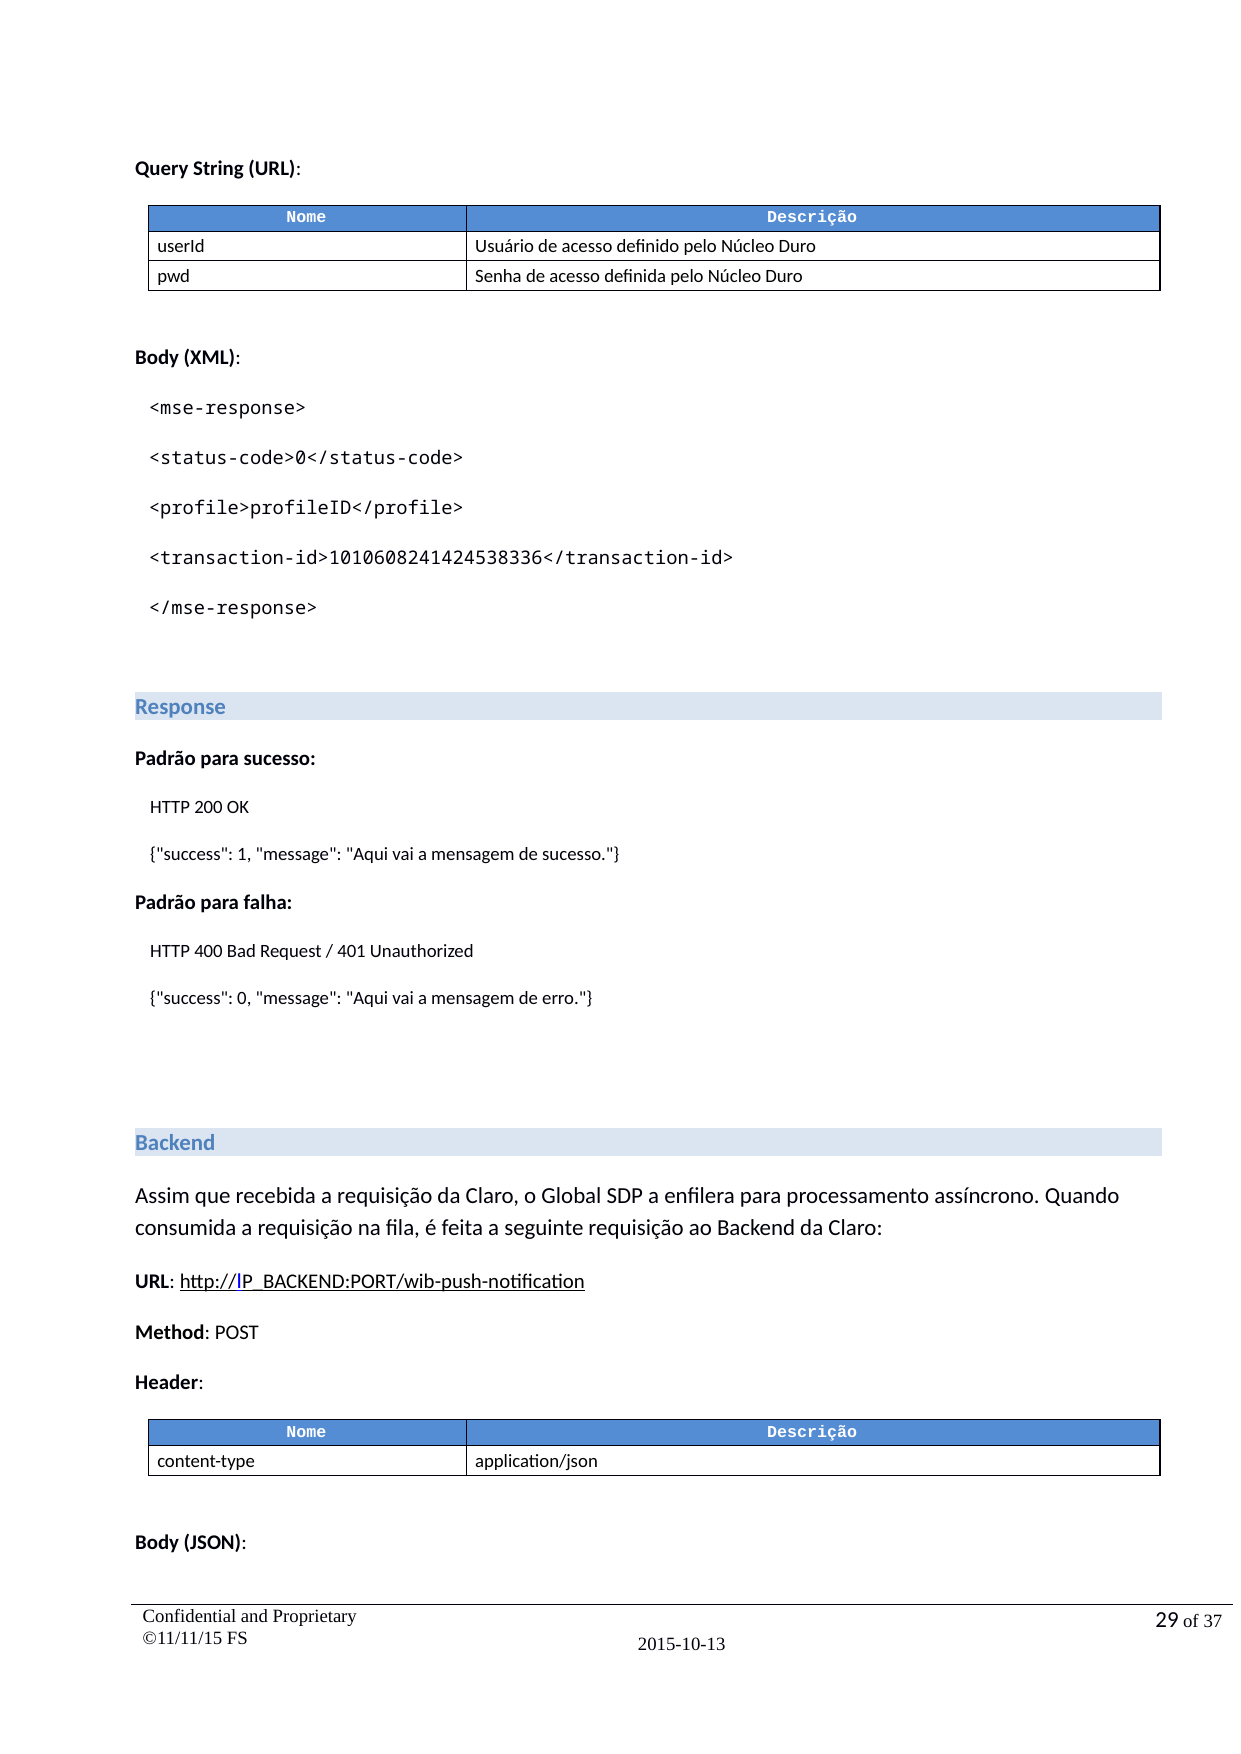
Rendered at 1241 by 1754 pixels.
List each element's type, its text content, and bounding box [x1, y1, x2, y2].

text Padrão para sucesso: [135, 745, 1162, 770]
text Response [135, 692, 1162, 720]
table_header Nome [149, 206, 466, 231]
table_cell content-type [149, 1446, 466, 1475]
table_cell pwd [149, 261, 466, 290]
text Method: POST [135, 1319, 1162, 1345]
table_cell Usuário de acesso definido pelo Núcleo Duro [467, 232, 1159, 260]
table_header Nome [149, 1420, 466, 1445]
text <mse-response> [149, 394, 1162, 420]
text Backend [135, 1128, 1162, 1156]
text <status-code>0</status-code> [149, 444, 1162, 470]
text URL: http://IP_BACKEND:PORT/wib-push-notification [135, 1266, 1162, 1294]
text {"success": 1, "message": "Aqui vai a mensagem de sucesso."} [135, 842, 1162, 865]
text HTTP 200 OK [135, 795, 1162, 818]
text HTTP 400 Bad Request / 401 Unauthorized [135, 939, 1162, 962]
text {"success": 0, "message": "Aqui vai a mensagem de erro."} [135, 986, 1162, 1009]
table_header Descrição [467, 1420, 1159, 1445]
text Body (JSON): [135, 1529, 1162, 1554]
text Padrão para falha: [135, 889, 1162, 915]
text Assim que recebida a requisição da Claro, o Global SDP a enfilera para processamento assíncrono. Quando consumida a requisição na fila, é feita a seguinte requisição ao Backend da Claro: [135, 1181, 1162, 1241]
text </mse-response> [149, 594, 1162, 620]
text <profile>profileID</profile> [149, 494, 1162, 520]
table_cell application/json [467, 1446, 1159, 1475]
text Body (XML): [135, 344, 1162, 369]
text <transaction-id>1010608241424538336</transaction-id> [149, 544, 1162, 570]
table_cell userId [149, 232, 466, 260]
text Header: [135, 1369, 1162, 1395]
text Query String (URL): [135, 155, 1162, 180]
table_header Descrição [467, 206, 1159, 231]
table_cell Senha de acesso definida pelo Núcleo Duro [467, 261, 1159, 290]
